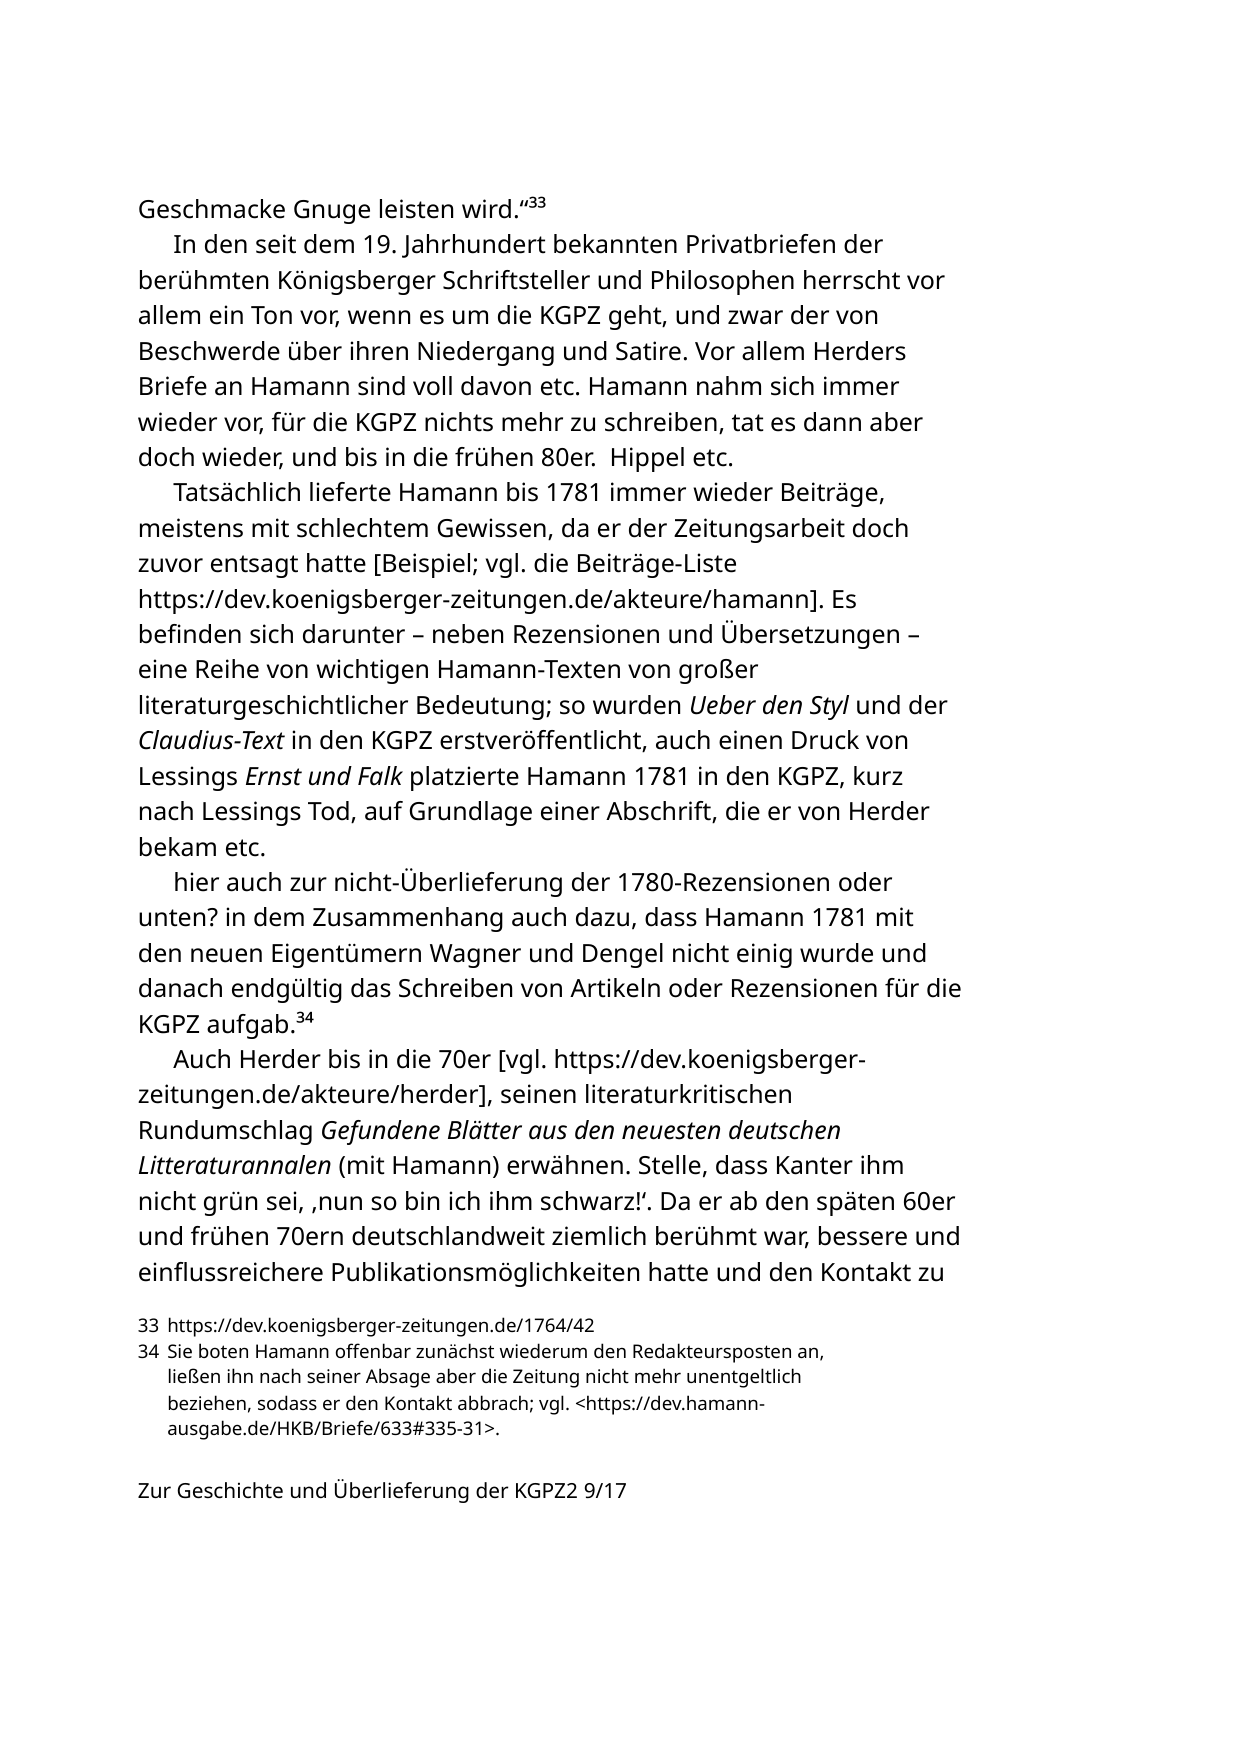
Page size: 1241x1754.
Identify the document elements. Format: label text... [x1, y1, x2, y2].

text hier auch zur nicht-Überlieferung der 1780-Rezensionen oder unten? in dem Zusammenhang auch dazu, dass Hamann 1781 mit den neuen Eigentümern Wagner und Dengel nicht einig wurde und danach endgültig das Schreiben von Artikeln oder Rezensionen für die KGPZ aufgab. [138, 863, 964, 1040]
text Auch Herder bis in die 70er [vgl. https://dev.koenigsberger-zeitungen.de/akteure/herder], seinen literaturkritischen Rundumschlag Gefundene Blätter aus den neuesten deutschen Litteraturannalen (mit Hamann) erwähnen. Stelle, dass Kanter ihm nicht grün sei, ‚nun so bin ich ihm schwarz!‘. Da er ab den späten 60er und frühen 70ern deutschlandweit ziemlich berühmt war, bessere und einflussreichere Publikationsmöglichkeiten hatte und den Kontakt zu [138, 1040, 964, 1288]
text In den seit dem 19. Jahrhundert bekannten Privatbriefen der berühmten Königsberger Schriftsteller und Philosophen herrscht vor allem ein Ton vor, wenn es um die KGPZ geht, und zwar der von Beschwerde über ihren Niedergang und Satire. Vor allem Herders Briefe an Hamann sind voll davon etc. Hamann nahm sich immer wieder vor, für die KGPZ nichts mehr zu schreiben, tat es dann aber doch wieder, und bis in die frühen 80er. Hippel etc. [138, 226, 964, 473]
text Geschmacke Gnuge leisten wird.“ [138, 190, 964, 226]
text https://dev.koenigsberger-zeitungen.de/1764/42 [138, 1311, 846, 1337]
text Sie boten Hamann offenbar zunächst wiederum den Redakteursposten an, ließen ihn nach seiner Absage aber die Zeitung nicht mehr unentgeltlich beziehen, sodass er den Kontakt abbrach; vgl. <https://dev.hamann-ausgabe.de/HKB/Briefe/633#335-31>. [138, 1337, 846, 1441]
text Tatsächlich lieferte Hamann bis 1781 immer wieder Beiträge, meistens mit schlechtem Gewissen, da er der Zeitungsarbeit doch zuvor entsagt hatte [Beispiel; vgl. die Beiträge-Liste https://dev.koenigsberger-zeitungen.de/akteure/hamann]. Es befinden sich darunter – neben Rezensionen und Übersetzungen – eine Reihe von wichtigen Hamann-Texten von großer literaturgeschichtlicher Bedeutung; so wurden Ueber den Styl und der Claudius-Text in den KGPZ erstveröffentlicht, auch einen Druck von Lessings Ernst und Falk platzierte Hamann 1781 in den KGPZ, kurz nach Lessings Tod, auf Grundlage einer Abschrift, die er von Herder bekam etc. [138, 473, 964, 863]
